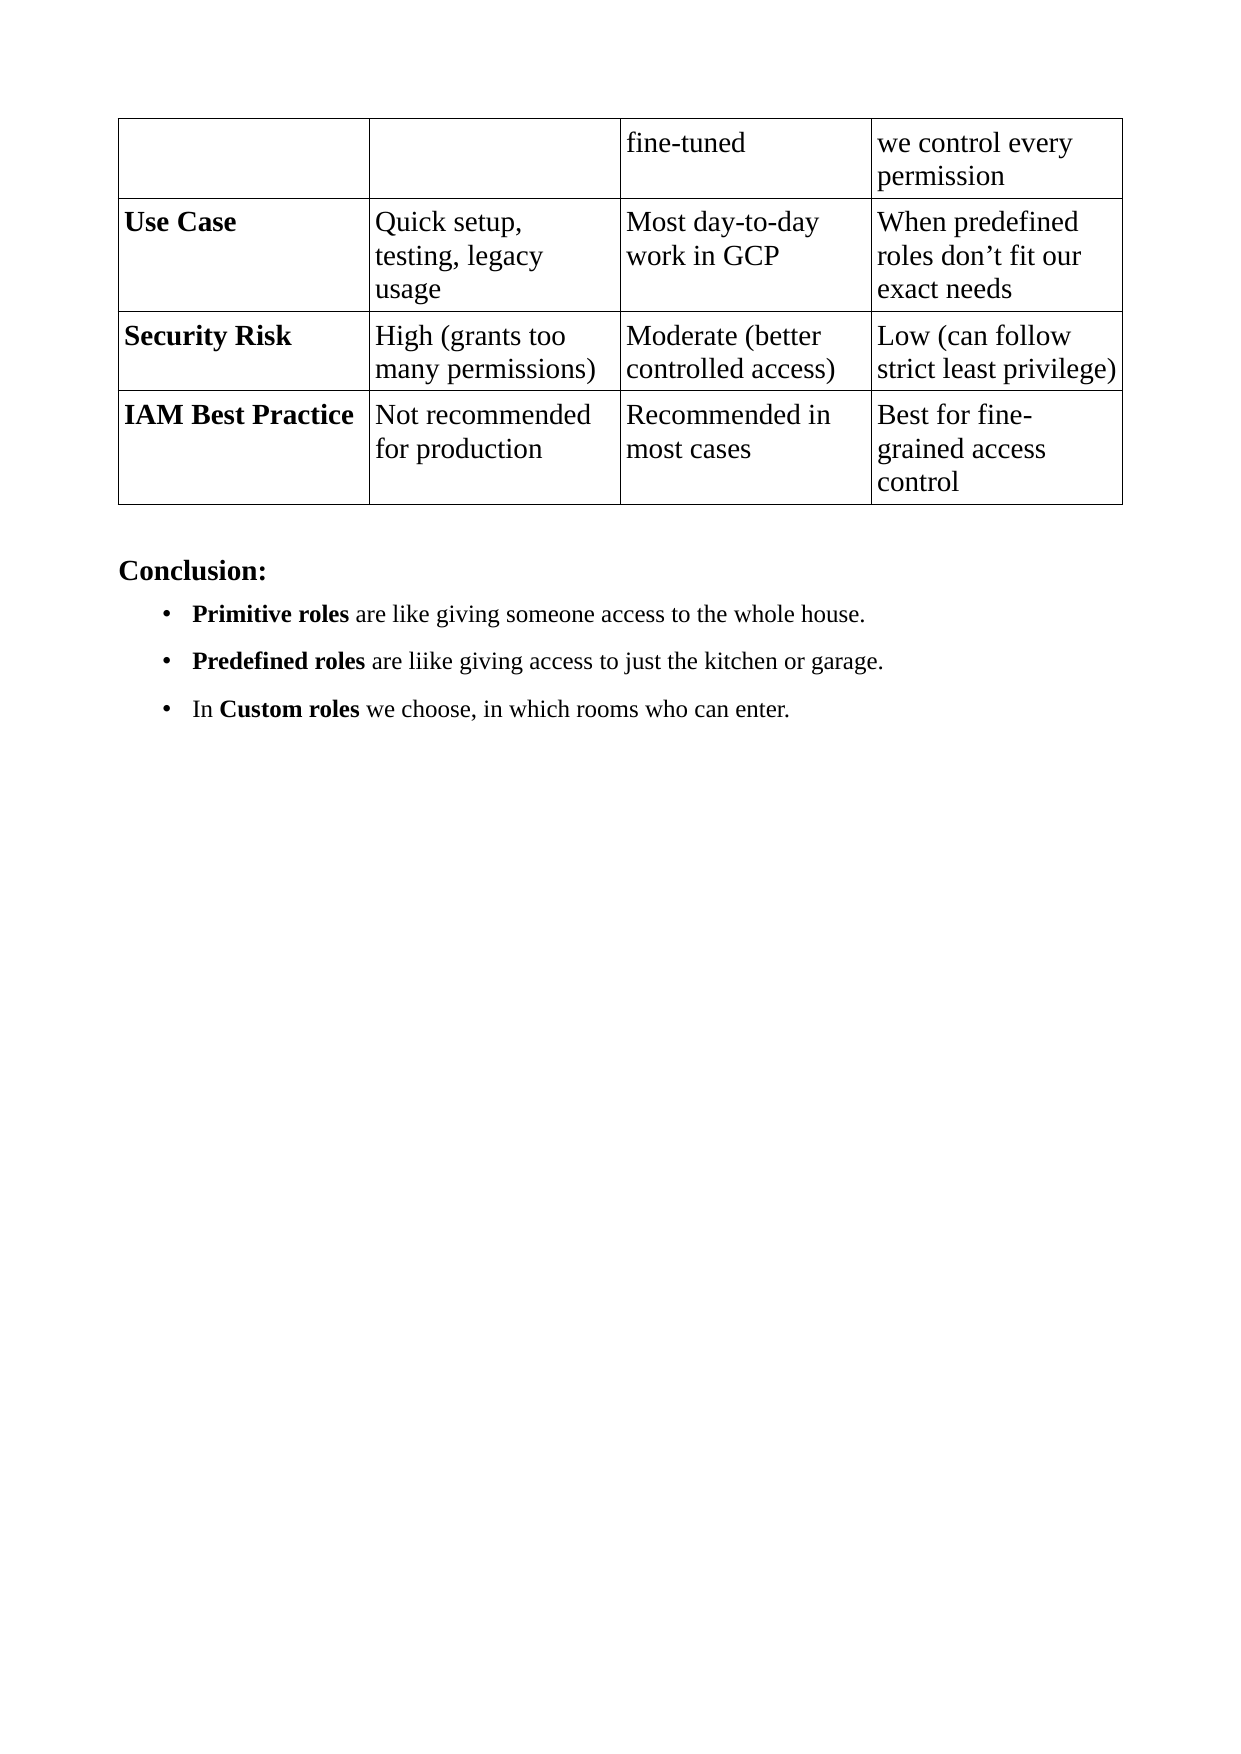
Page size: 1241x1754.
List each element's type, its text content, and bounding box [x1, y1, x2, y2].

subtitle Conclusion: [118, 553, 1122, 586]
table_cell Recommended in most cases [621, 391, 871, 503]
table_cell Quick setup, testing, legacy usage [370, 199, 620, 311]
table_cell fine-tuned [621, 119, 871, 198]
table_cell [119, 119, 369, 198]
table_cell Most day-to-day work in GCP [621, 199, 871, 311]
table_cell Security Risk [119, 312, 369, 390]
table_cell IAM Best Practice [119, 391, 369, 503]
table_cell Not recommended for production [370, 391, 620, 503]
table_cell Moderate (better controlled access) [621, 312, 871, 390]
list Predefined roles are liike giving access to just the kitchen or garage. [162, 646, 1122, 675]
table_cell we control every permission [872, 119, 1122, 198]
table_cell Use Case [119, 199, 369, 311]
table_cell When predefined roles don’t fit our exact needs [872, 199, 1122, 311]
table_cell Low (can follow strict least privilege) [872, 312, 1122, 390]
list Primitive roles are like giving someone access to the whole house. [162, 599, 1122, 627]
table_cell Best for fine-grained access control [872, 391, 1122, 503]
list In Custom roles we choose, in which rooms who can enter. [162, 694, 1122, 723]
table_cell High (grants too many permissions) [370, 312, 620, 390]
table_cell [370, 119, 620, 198]
